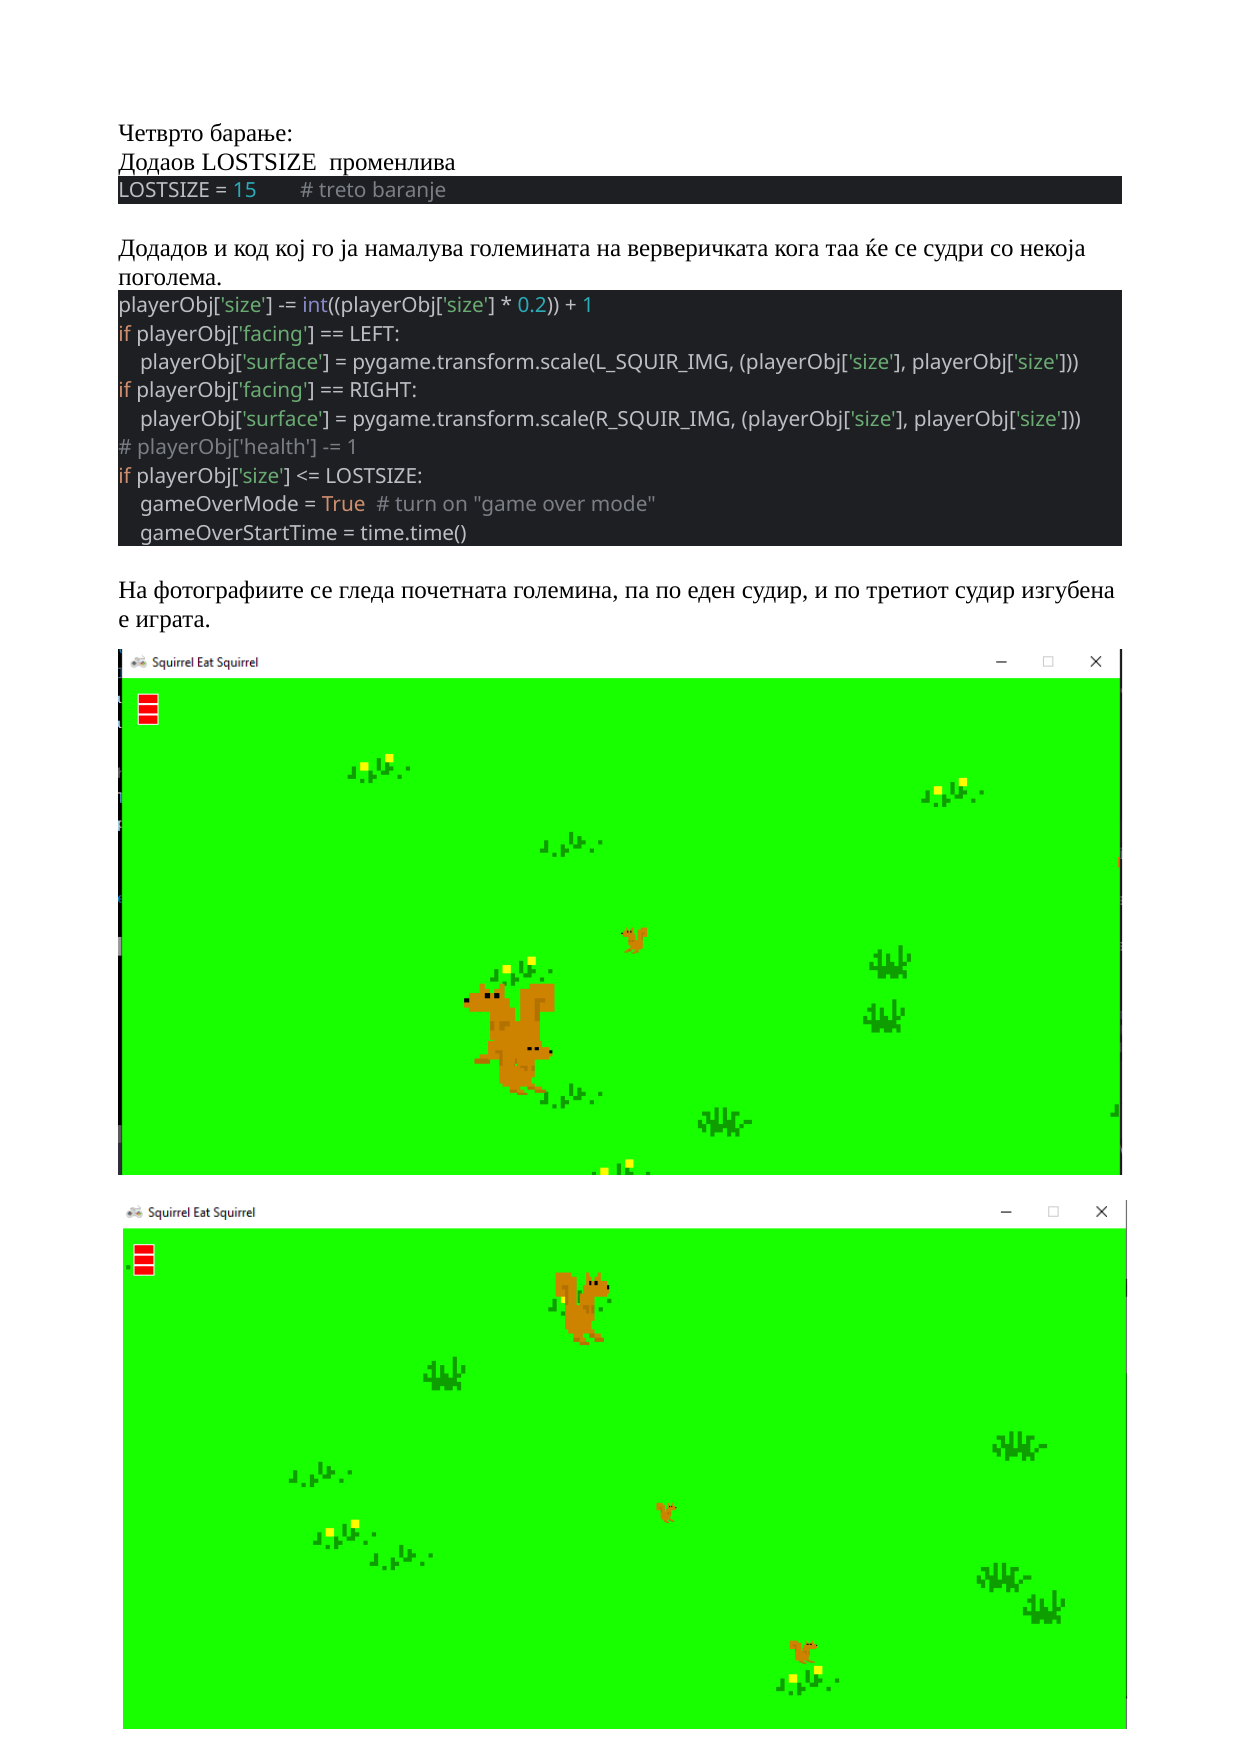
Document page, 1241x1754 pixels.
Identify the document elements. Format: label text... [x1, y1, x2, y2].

text Додаов LOSTSIZE променлива [118, 147, 1122, 176]
text Додадов и код кој го ја намалува големината на верверичката кога таа ќе се судри со некоја поголема. [118, 233, 1122, 290]
text LOSTSIZE = 15 # treto baranje [118, 176, 1122, 204]
picture [118, 649, 1123, 1175]
picture [123, 1200, 1128, 1729]
text playerObj['size'] -= int((playerObj['size'] * 0.2)) + 1 if playerObj['facing'] == LEFT: playerObj['surface'] = pygame.transform.scale(L_SQUIR_IMG, (playerObj['size'], playerObj['size'])) if playerObj['facing'] == RIGHT: playerObj['surface'] = pygame.transform.scale(R_SQUIR_IMG, (playerObj['size'], playerObj['size'])) # playerObj['health'] -= 1 if playerObj['size'] <= LOSTSIZE: gameOverMode = True # turn on "game over mode" gameOverStartTime = time.time() [118, 290, 1122, 546]
text На фотографиите се гледа почетната големина, па по еден судир, и по третиот судир изгубена е играта. [118, 575, 1122, 632]
text Четврто барање: [118, 118, 1122, 147]
